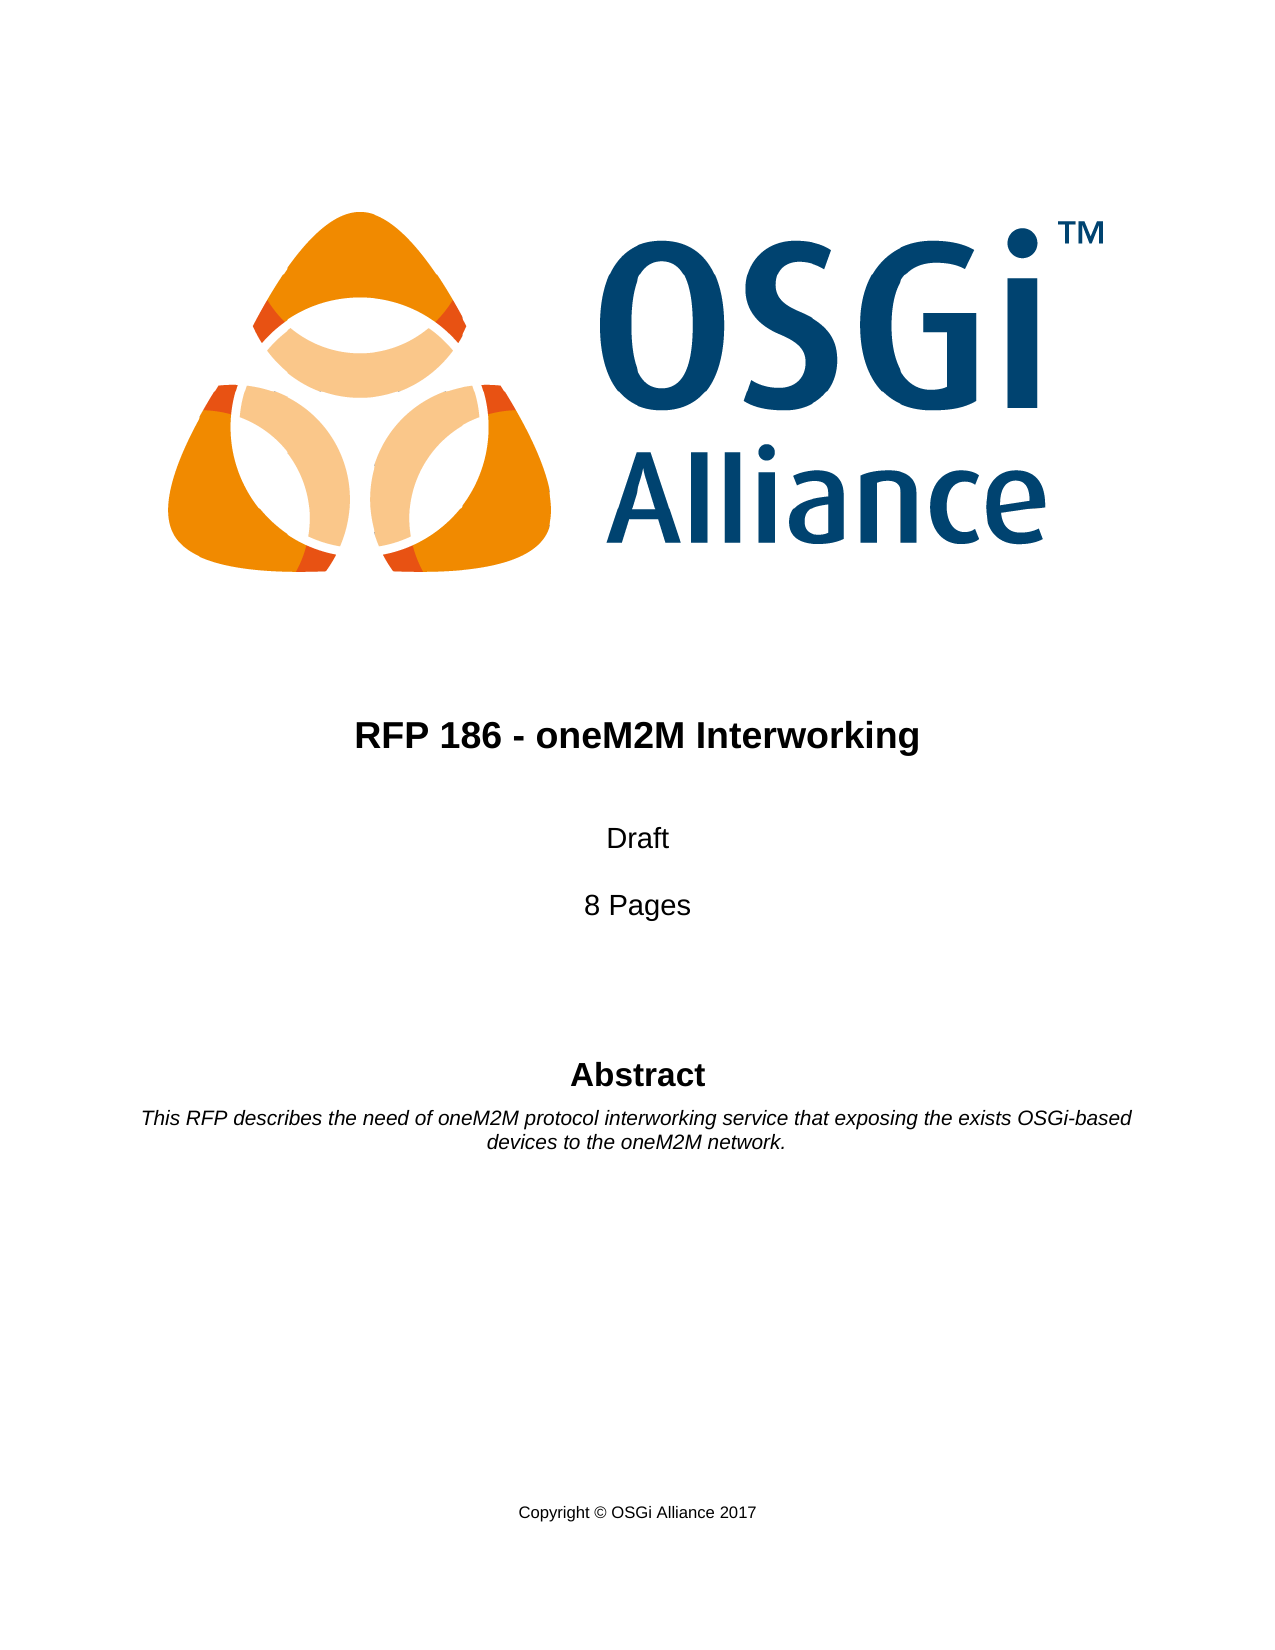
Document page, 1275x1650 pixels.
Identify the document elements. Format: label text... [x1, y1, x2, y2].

title RFP 186 - oneM2M Interworking [112, 714, 1162, 757]
text This RFP describes the need of oneM2M protocol interworking service that exposing the exists OSGi-based devices to the oneM2M network. [112, 1106, 1162, 1153]
text Abstract [112, 1055, 1162, 1093]
title Draft 8 Pages [112, 821, 1162, 922]
picture [112, 158, 1163, 626]
